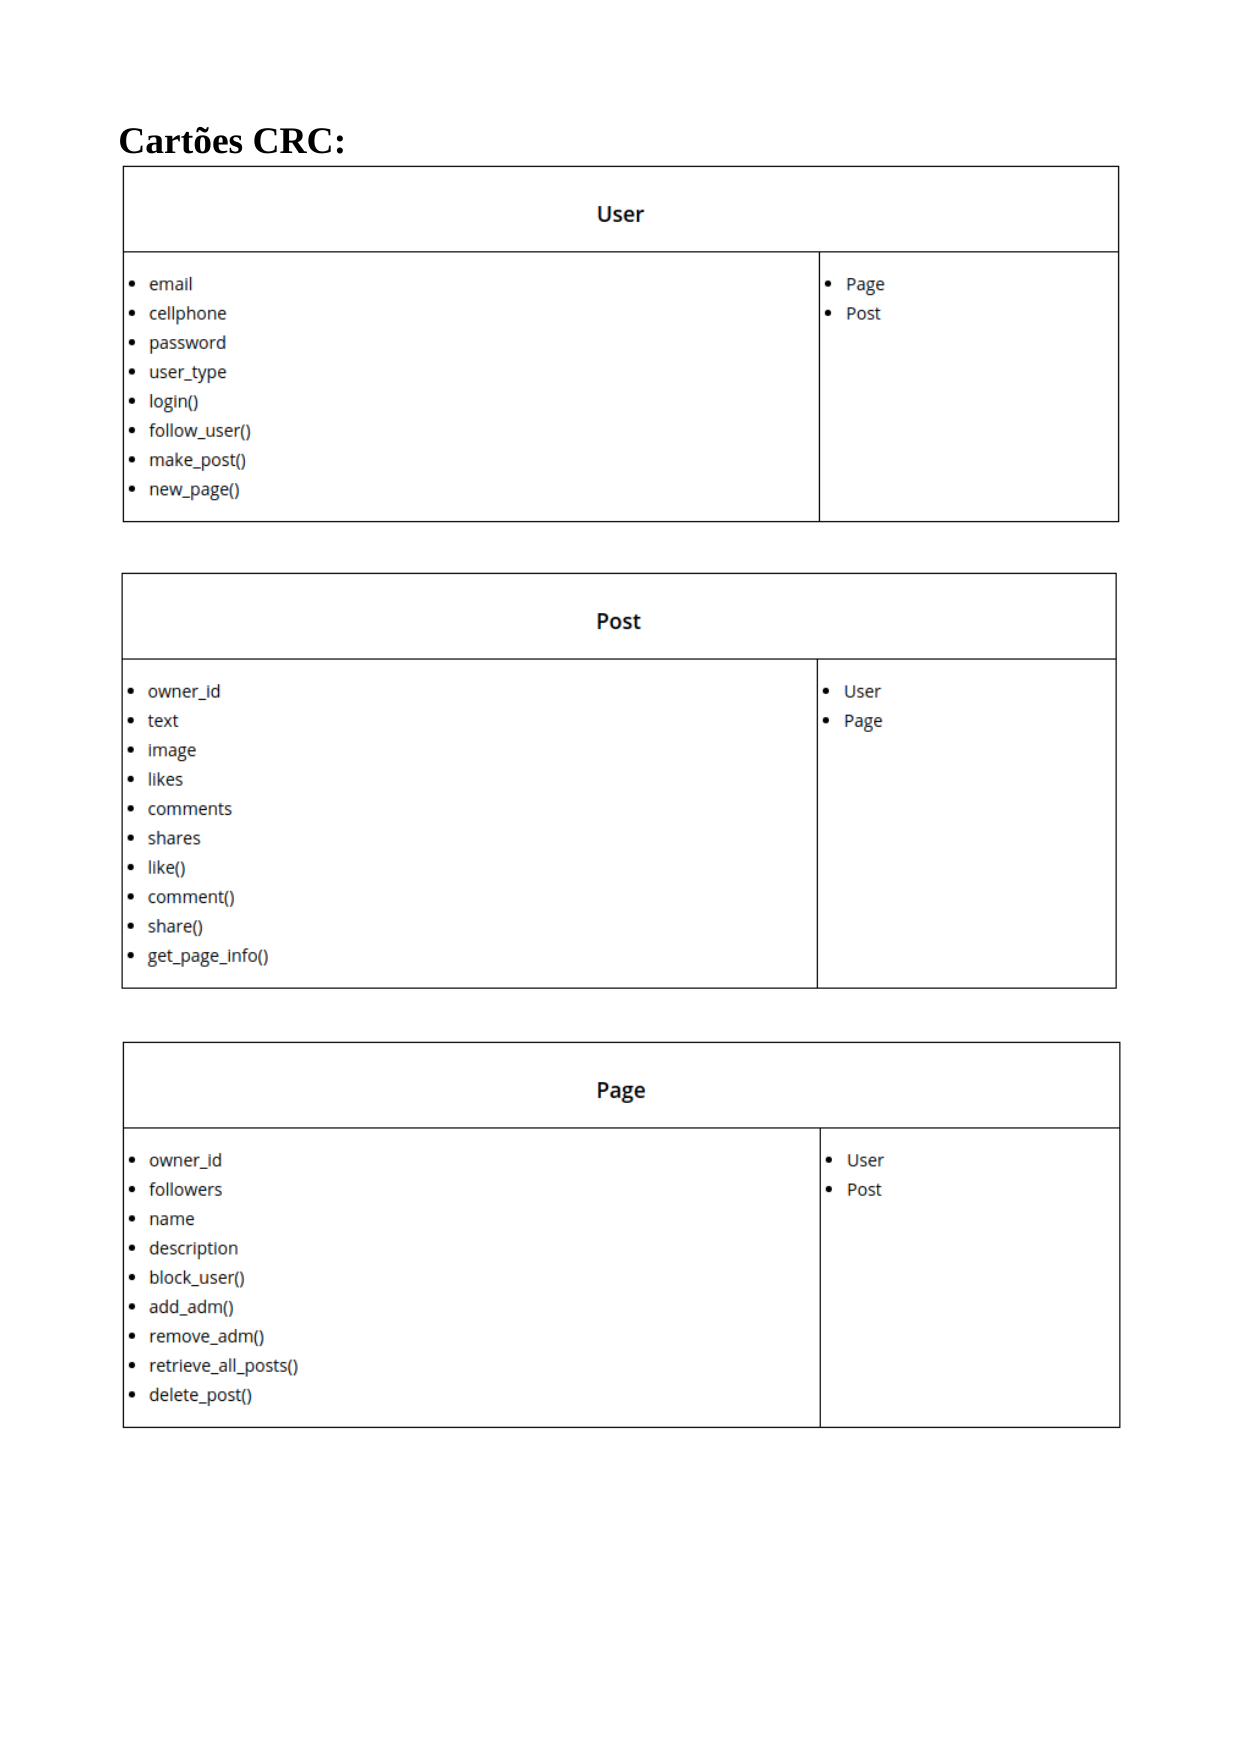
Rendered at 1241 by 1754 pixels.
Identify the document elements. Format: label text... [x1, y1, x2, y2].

picture [118, 569, 1123, 995]
text Cartões CRC: [118, 118, 1122, 161]
picture [118, 161, 1123, 526]
picture [118, 1037, 1123, 1433]
